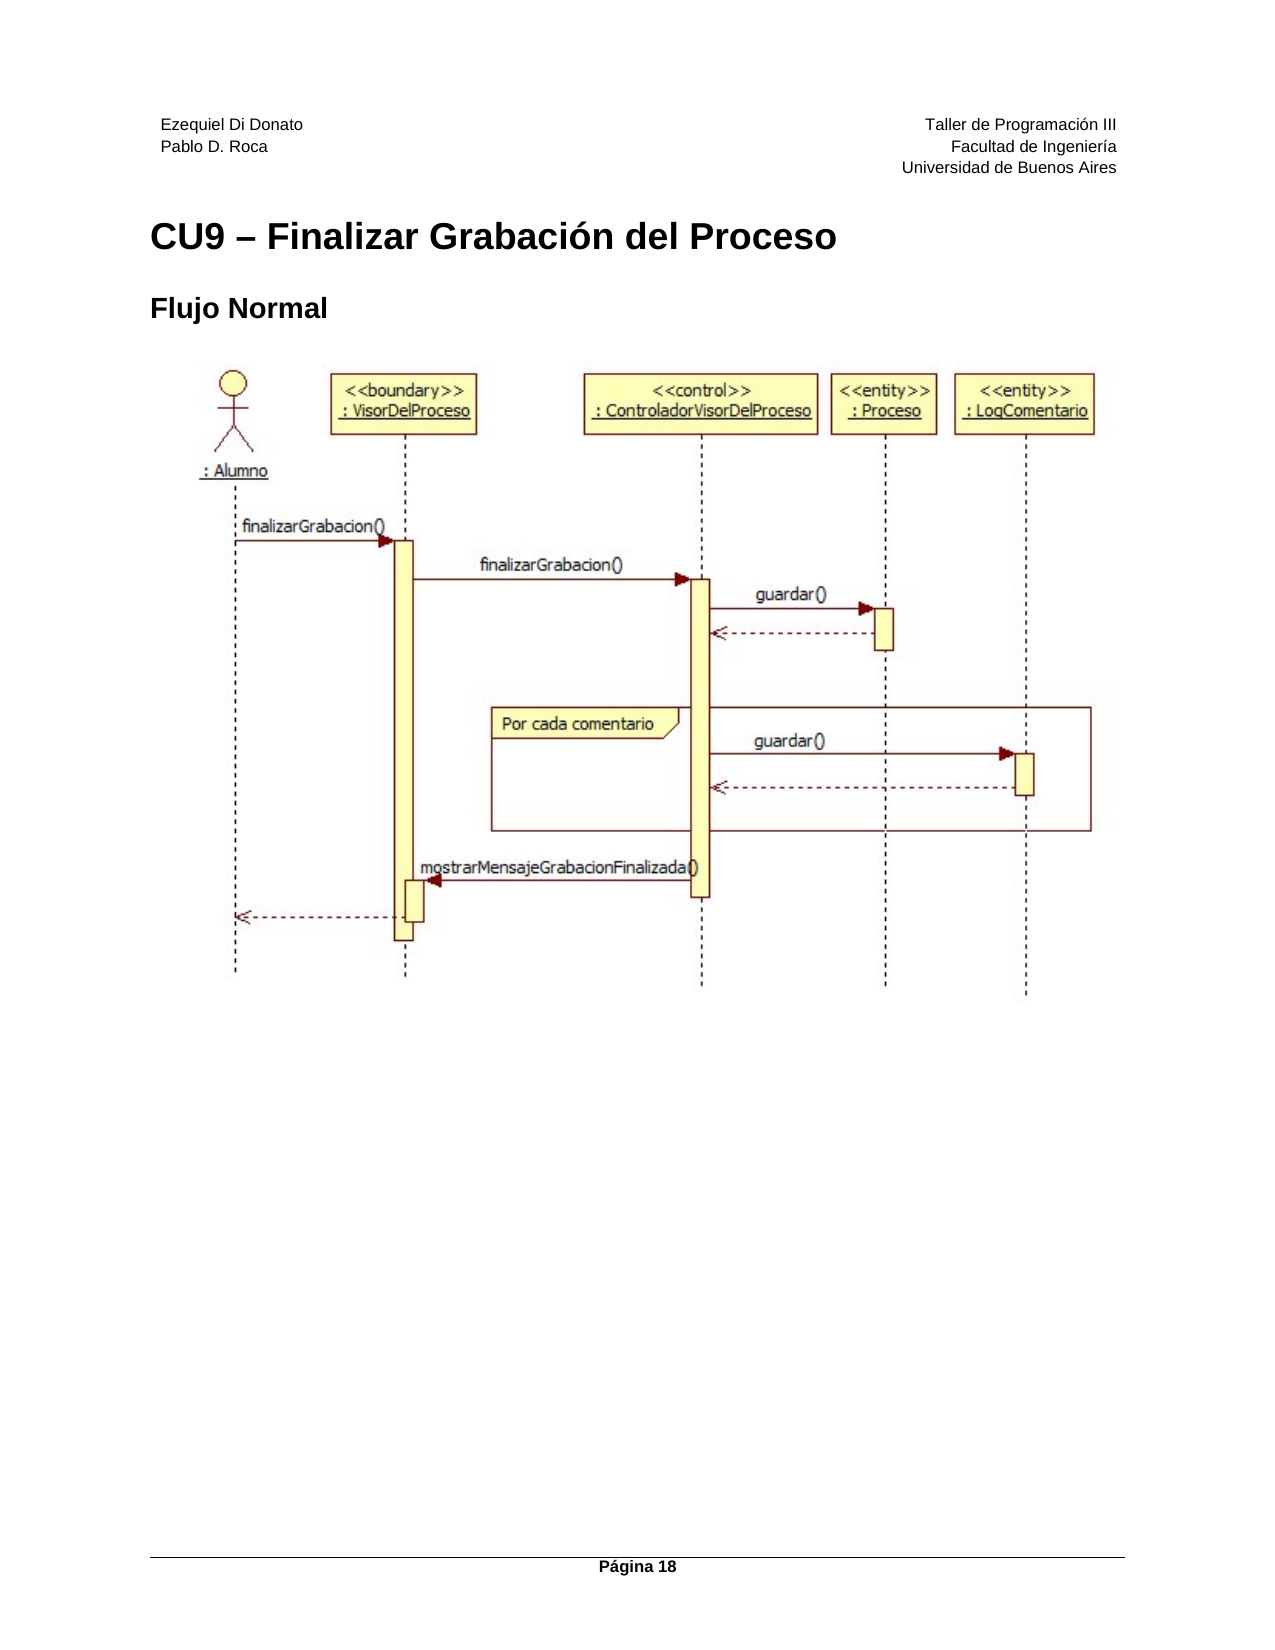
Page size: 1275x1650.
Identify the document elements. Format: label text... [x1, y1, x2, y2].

subtitle CU9 – Finalizar Grabación del Proceso [150, 215, 1125, 257]
subtitle Flujo Normal [150, 292, 1125, 325]
picture [150, 338, 1125, 1028]
